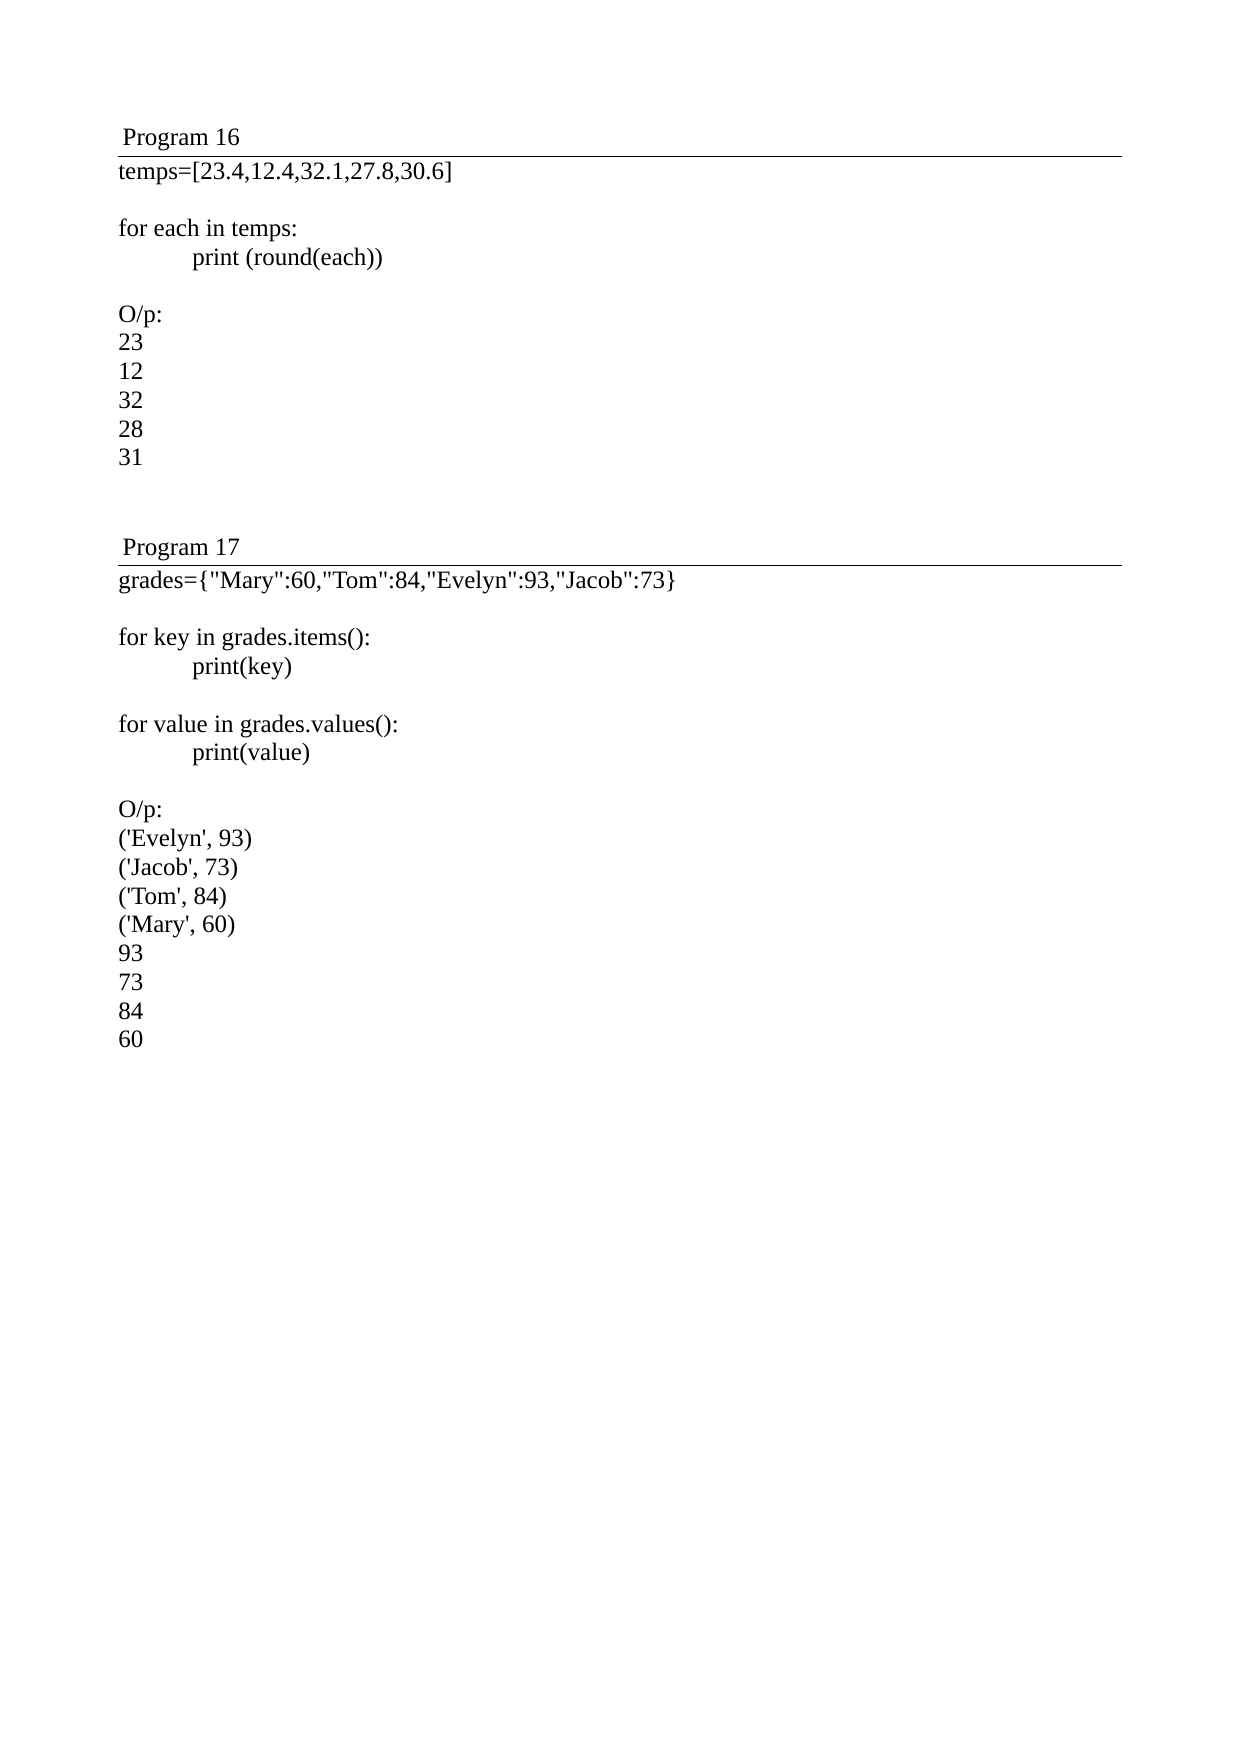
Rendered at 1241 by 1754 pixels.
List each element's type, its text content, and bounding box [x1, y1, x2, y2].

text 60 [118, 1024, 1122, 1053]
text ('Tom', 84) [118, 881, 1122, 909]
text Program 17 [118, 528, 1122, 565]
text 12 [118, 356, 1122, 385]
text 28 [118, 414, 1122, 442]
text 23 [118, 327, 1122, 356]
text print (round(each)) [118, 242, 1122, 270]
text for key in grades.items(): [118, 622, 1122, 651]
text temps=[23.4,12.4,32.1,27.8,30.6] [118, 157, 1122, 184]
text 93 [118, 938, 1122, 967]
text O/p: [118, 299, 1122, 327]
text ('Mary', 60) [118, 909, 1122, 938]
text 31 [118, 442, 1122, 471]
text Program 16 [118, 118, 1122, 156]
text ('Jacob', 73) [118, 852, 1122, 881]
text 73 [118, 967, 1122, 996]
text 32 [118, 385, 1122, 414]
text for each in temps: [118, 213, 1122, 242]
text print(key) [118, 651, 1122, 680]
text ('Evelyn', 93) [118, 823, 1122, 852]
text 84 [118, 996, 1122, 1024]
text for value in grades.values(): [118, 709, 1122, 737]
text print(value) [118, 737, 1122, 766]
text O/p: [118, 794, 1122, 823]
text grades={"Mary":60,"Tom":84,"Evelyn":93,"Jacob":73} [118, 566, 1122, 594]
